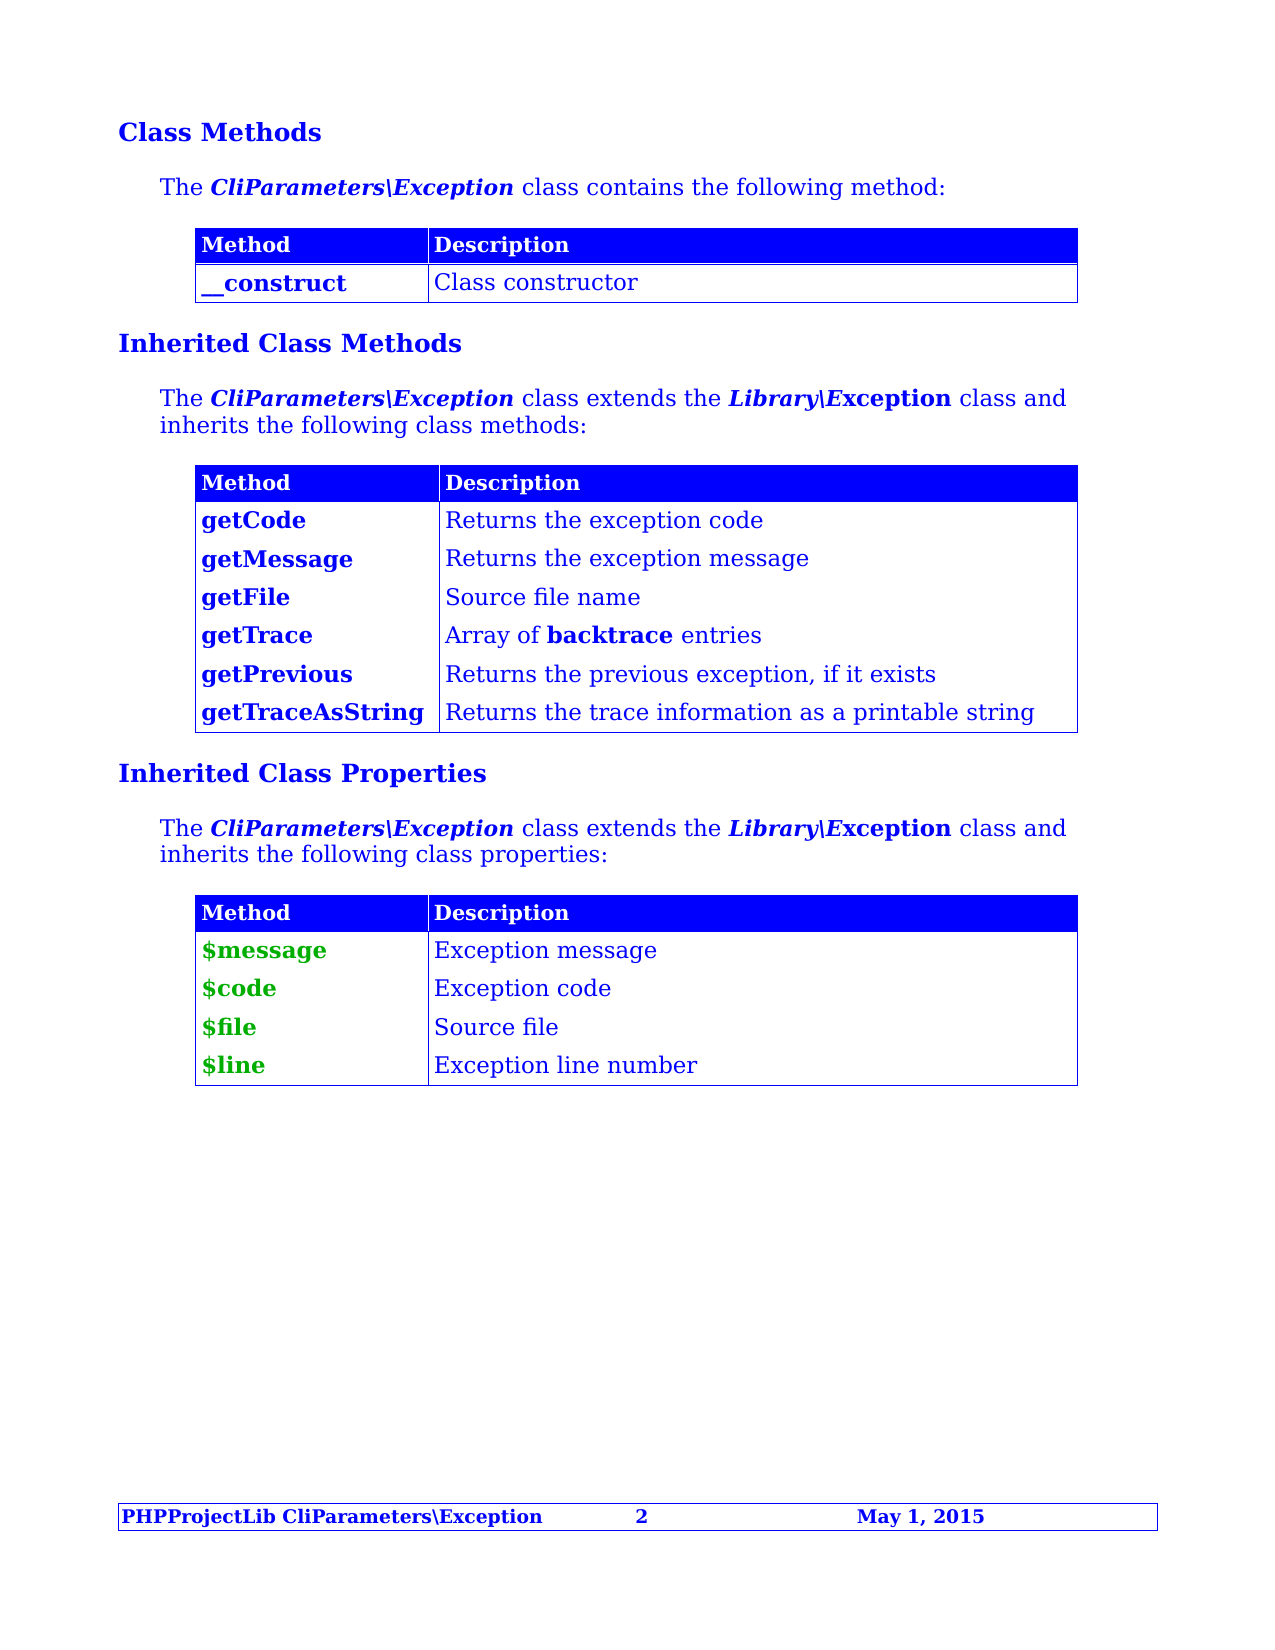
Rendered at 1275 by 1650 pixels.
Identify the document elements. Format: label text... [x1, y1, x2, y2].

table_cell getTraceAsString [196, 695, 439, 732]
table_cell Returns the trace information as a printable string [440, 695, 1077, 732]
table_cell Array of backtrace entries [440, 617, 1077, 655]
table_cell Returns the exception code [440, 502, 1077, 539]
table_header Method [196, 229, 428, 263]
table_cell getFile [196, 579, 439, 616]
table_cell $message [196, 932, 428, 969]
table_header Method [196, 466, 439, 501]
table_cell getMessage [196, 541, 439, 578]
table_cell $line [196, 1047, 428, 1085]
table_cell $file [196, 1009, 428, 1046]
table_cell Exception line number [429, 1047, 1077, 1085]
table_header Method [196, 896, 428, 931]
table_cell Exception message [429, 932, 1077, 969]
table_cell Source file name [440, 579, 1077, 616]
table_cell getCode [196, 502, 439, 539]
table_header Description [429, 896, 1077, 931]
table_cell Returns the previous exception, if it exists [440, 656, 1077, 693]
table_cell Exception code [429, 971, 1077, 1008]
text The CliParameters\Exception class contains the following method: [159, 174, 1157, 201]
table_header Description [440, 466, 1077, 501]
table_cell Returns the exception message [440, 541, 1077, 578]
text The CliParameters\Exception class extends the Library\Exception class and inherits the following class properties: [159, 815, 1157, 868]
table_cell Class constructor [429, 265, 1077, 302]
table_cell $code [196, 971, 428, 1008]
text The CliParameters\Exception class extends the Library\Exception class and inherits the following class methods: [159, 385, 1157, 438]
table_cell getTrace [196, 617, 439, 655]
table_cell __construct [196, 265, 428, 302]
title Inherited Class Methods [118, 329, 1157, 358]
title Inherited Class Properties [118, 759, 1157, 788]
table_cell Source file [429, 1009, 1077, 1046]
table_header Description [429, 229, 1077, 263]
table_cell getPrevious [196, 656, 439, 693]
title Class Methods [118, 118, 1157, 147]
